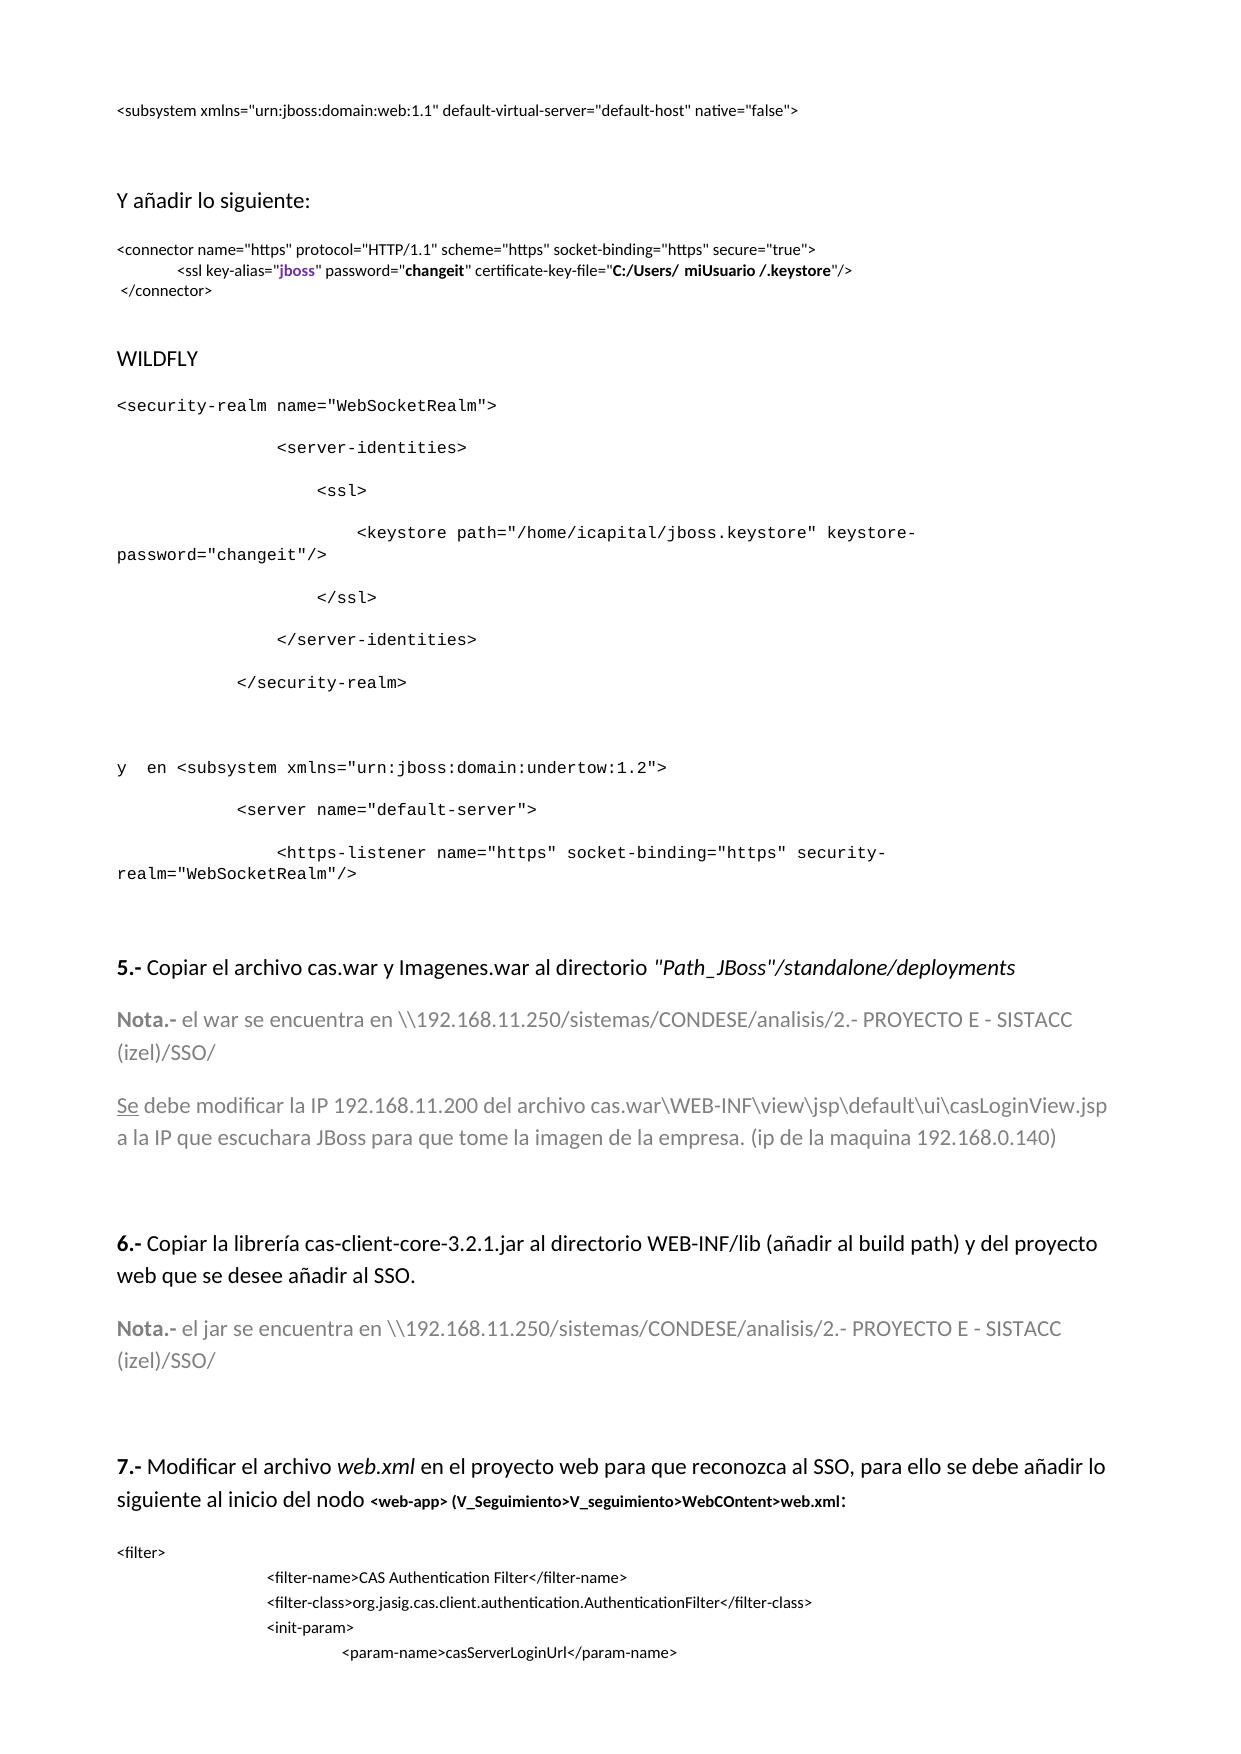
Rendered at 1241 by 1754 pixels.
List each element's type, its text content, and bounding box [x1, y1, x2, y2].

text <filter-class>org.jasig.cas.client.authentication.AuthenticationFilter</filter-class> [117, 1588, 1120, 1613]
text <https-listener name="https" socket-binding="https" security-realm="WebSocketRealm"/> [117, 844, 1120, 885]
text <ssl key-alias="jboss" password="changeit" certificate-key-file="C:/Users/ miUsuario /.keystore"/> [117, 260, 1120, 280]
text Y añadir lo siguiente: [117, 186, 1120, 214]
text <ssl> [117, 483, 1120, 501]
text <param-name>casServerLoginUrl</param-name> [117, 1638, 1120, 1663]
text </security-realm> [117, 674, 1120, 693]
text <server-identities> [117, 440, 1120, 459]
text <filter> [117, 1538, 1120, 1563]
text </ssl> [117, 589, 1120, 608]
text <filter-name>CAS Authentication Filter</filter-name> [117, 1563, 1120, 1588]
text <security-realm name="WebSocketRealm"> [117, 398, 1120, 416]
text <init-param> [117, 1613, 1120, 1638]
text Se debe modificar la IP 192.168.11.200 del archivo cas.war\WEB-INF\view\jsp\default\ui\casLoginView.jsp a la IP que escuchara JBoss para que tome la imagen de la empresa. (ip de la maquina 192.168.0.140) [117, 1091, 1120, 1151]
text <connector name="https" protocol="HTTP/1.1" scheme="https" socket-binding="https" secure="true"> [117, 239, 1120, 260]
text WILDFLY [117, 344, 1120, 373]
text y en <subsystem xmlns="urn:jboss:domain:undertow:1.2"> [117, 759, 1120, 778]
text <subsystem xmlns="urn:jboss:domain:web:1.1" default-virtual-server="default-host" native="false"> [117, 100, 1120, 120]
text Nota.- el war se encuentra en \\192.168.11.250/sistemas/CONDESE/analisis/2.- PROYECTO E - SISTACC (izel)/SSO/ [117, 1006, 1120, 1066]
text </server-identities> [117, 632, 1120, 651]
text 5.- Copiar el archivo cas.war y Imagenes.war al directorio "Path_JBoss"/standalone/deployments [117, 953, 1120, 981]
text Nota.- el jar se encuentra en \\192.168.11.250/sistemas/CONDESE/analisis/2.- PROYECTO E - SISTACC (izel)/SSO/ [117, 1314, 1120, 1374]
text <server name="default-server"> [117, 802, 1120, 821]
text 7.- Modificar el archivo web.xml en el proyecto web para que reconozca al SSO, para ello se debe añadir lo siguiente al inicio del nodo <web-app> (V_Seguimiento>V_seguimiento>WebCOntent>web.xml: [117, 1452, 1120, 1513]
text <keystore path="/home/icapital/jboss.keystore" keystore-password="changeit"/> [117, 525, 1120, 566]
text </connector> [117, 280, 1120, 300]
text 6.- Copiar la librería cas-client-core-3.2.1.jar al directorio WEB-INF/lib (añadir al build path) y del proyecto web que se desee añadir al SSO. [117, 1229, 1120, 1289]
